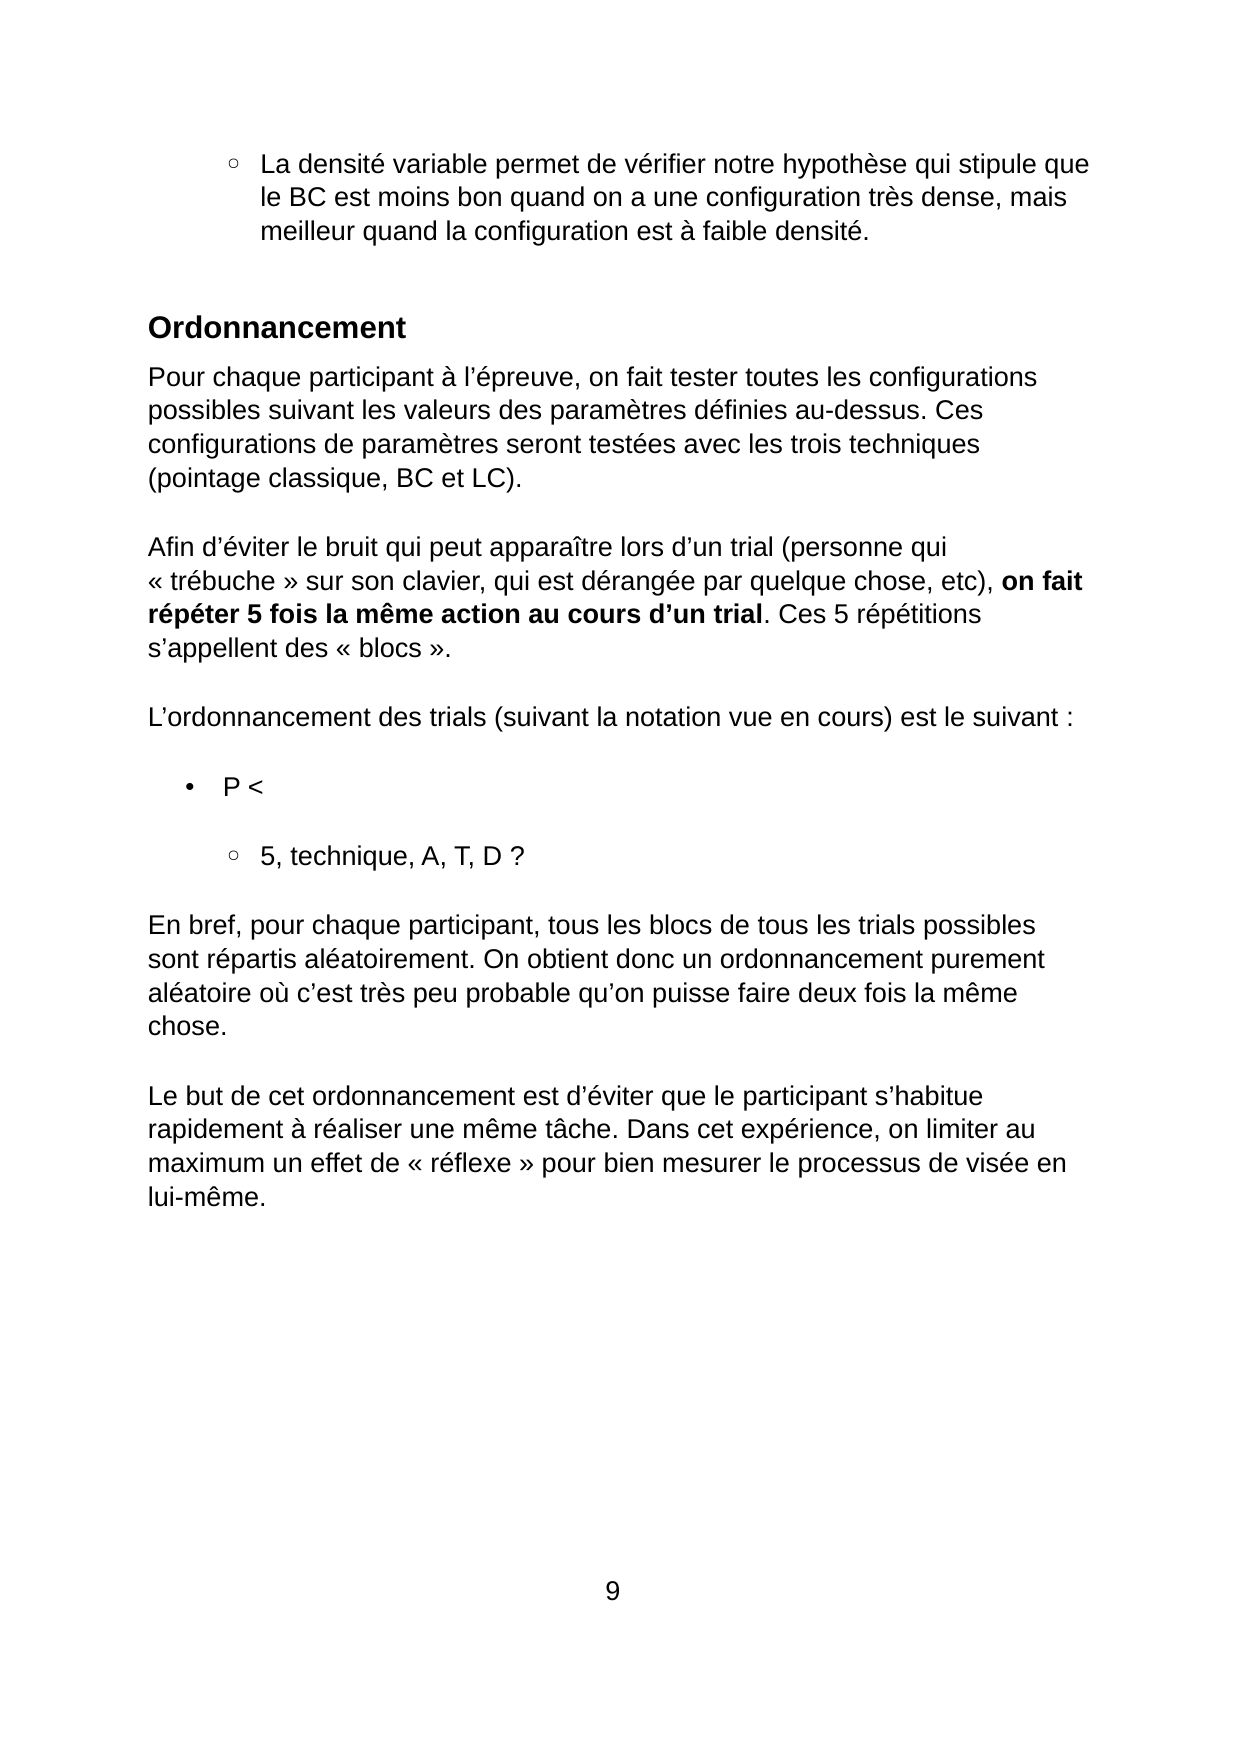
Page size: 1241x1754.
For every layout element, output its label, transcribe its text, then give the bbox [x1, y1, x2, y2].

text L’ordonnancement des trials (suivant la notation vue en cours) est le suivant : [148, 701, 1093, 733]
list P < [185, 771, 1093, 802]
text Afin d’éviter le bruit qui peut apparaître lors d’un trial (personne qui « trébuche » sur son clavier, qui est dérangée par quelque chose, etc), on fait répéter 5 fois la même action au cours d’un trial. Ces 5 répétitions s’appellent des « blocs ». [148, 531, 1093, 663]
text Pour chaque participant à l’épreuve, on fait tester toutes les configurations possibles suivant les valeurs des paramètres définies au-dessus. Ces configurations de paramètres seront testées avec les trois techniques (pointage classique, BC et LC). [148, 361, 1093, 493]
text Ordonnancement [148, 309, 1093, 345]
list 5, technique, A, T, D ? [223, 840, 1093, 871]
text Le but de cet ordonnancement est d’éviter que le participant s’habitue rapidement à réaliser une même tâche. Dans cet expérience, on limiter au maximum un effet de « réflexe » pour bien mesurer le processus de visée en lui-même. [148, 1079, 1093, 1212]
text En bref, pour chaque participant, tous les blocs de tous les trials possibles sont répartis aléatoirement. On obtient donc un ordonnancement purement aléatoire où c’est très peu probable qu’on puisse faire deux fois la même chose. [148, 909, 1093, 1042]
list La densité variable permet de vérifier notre hypothèse qui stipule que le BC est moins bon quand on a une configuration très dense, mais meilleur quand la configuration est à faible densité. [223, 148, 1093, 246]
